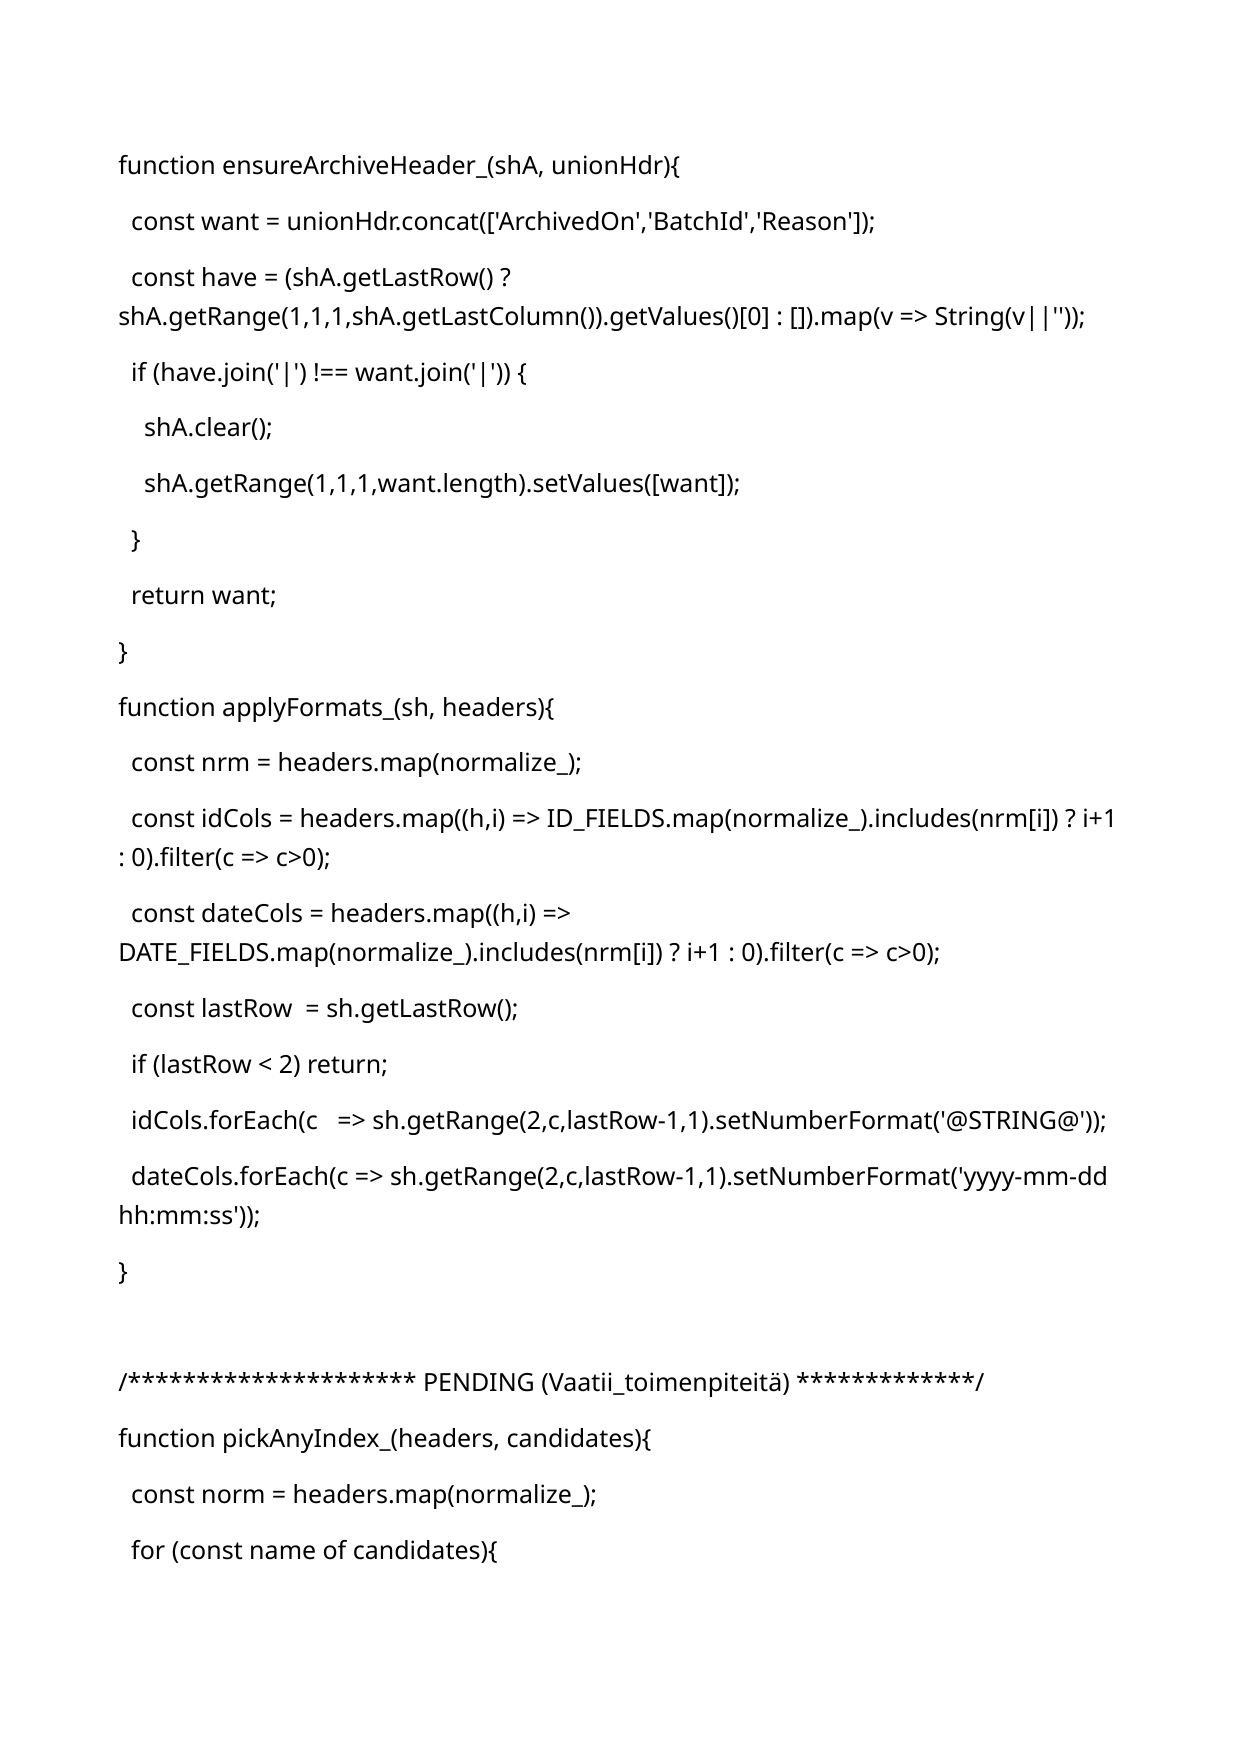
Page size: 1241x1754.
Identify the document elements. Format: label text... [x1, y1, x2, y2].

text for (const name of candidates){ [118, 1533, 1122, 1567]
text } [118, 1253, 1122, 1287]
text const dateCols = headers.map((h,i) => DATE_FIELDS.map(normalize_).includes(nrm[i]) ? i+1 : 0).filter(c => c>0); [118, 896, 1122, 969]
text } [118, 633, 1122, 667]
text const want = unionHdr.concat(['ArchivedOn','BatchId','Reason']); [118, 203, 1122, 237]
text const idCols = headers.map((h,i) => ID_FIELDS.map(normalize_).includes(nrm[i]) ? i+1 : 0).filter(c => c>0); [118, 801, 1122, 874]
text return want; [118, 578, 1122, 612]
text dateCols.forEach(c => sh.getRange(2,c,lastRow-1,1).setNumberFormat('yyyy-mm-dd hh:mm:ss')); [118, 1158, 1122, 1232]
text const lastRow = sh.getLastRow(); [118, 991, 1122, 1025]
text function applyFormats_(sh, headers){ [118, 689, 1122, 723]
text const have = (shA.getLastRow() ? shA.getRange(1,1,1,shA.getLastColumn()).getValues()[0] : []).map(v => String(v||'')); [118, 259, 1122, 332]
text if (have.join('|') !== want.join('|')) { [118, 354, 1122, 388]
text /********************* PENDING (Vaatii_toimenpiteitä) *************/ [118, 1365, 1122, 1399]
text shA.getRange(1,1,1,want.length).setValues([want]); [118, 466, 1122, 500]
text if (lastRow < 2) return; [118, 1047, 1122, 1081]
text } [118, 522, 1122, 556]
text const norm = headers.map(normalize_); [118, 1477, 1122, 1511]
text function ensureArchiveHeader_(shA, unionHdr){ [118, 148, 1122, 182]
text const nrm = headers.map(normalize_); [118, 745, 1122, 779]
text function pickAnyIndex_(headers, candidates){ [118, 1421, 1122, 1455]
text shA.clear(); [118, 410, 1122, 444]
text idCols.forEach(c => sh.getRange(2,c,lastRow-1,1).setNumberFormat('@STRING@')); [118, 1103, 1122, 1137]
